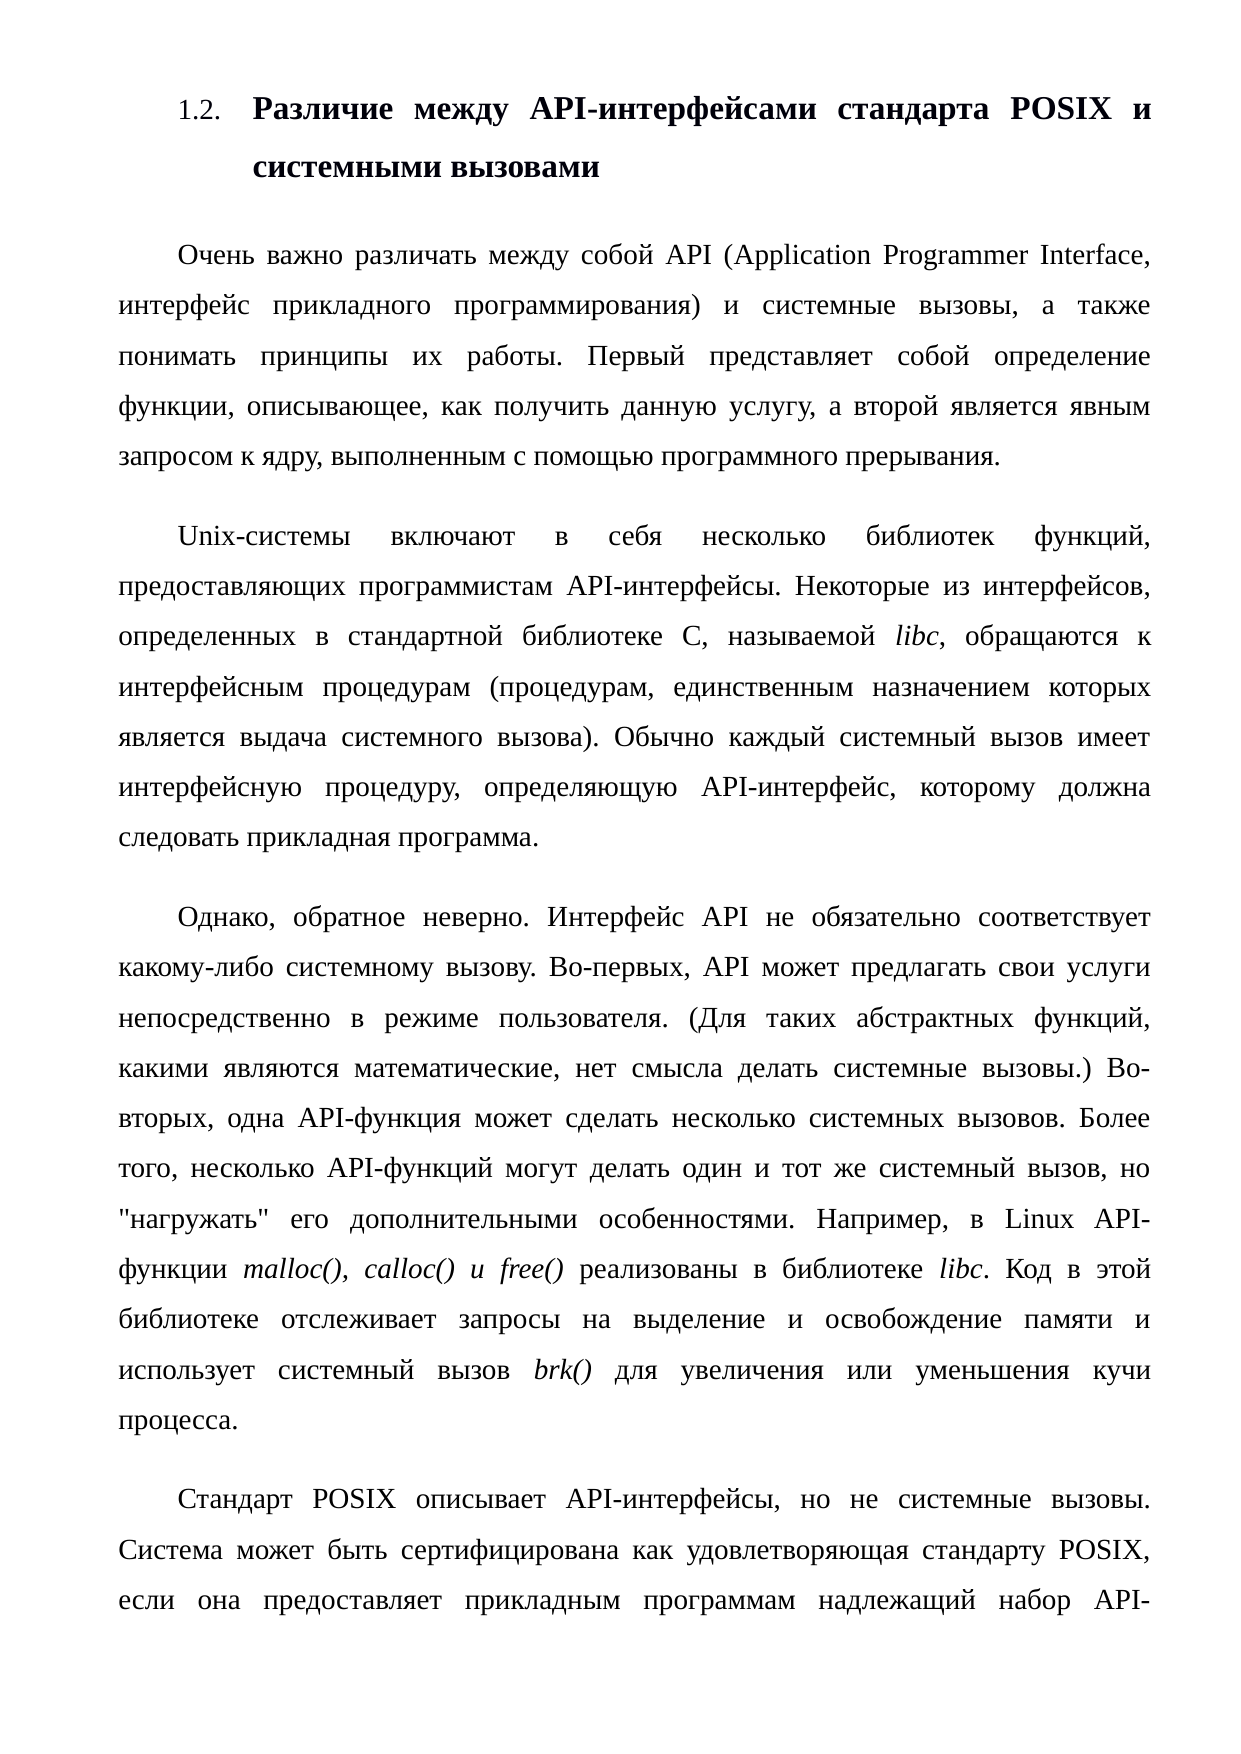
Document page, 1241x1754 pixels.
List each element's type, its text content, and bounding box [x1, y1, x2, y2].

text Unix-системы включают в себя несколько библиотек функций, предоставляющих программистам API-интерфейсы. Некоторые из интерфейсов, определенных в стандартной библиотеке С, называемой libc, обращаются к интерфейсным процедурам (процедурам, единственным назначением которых является выдача системного вызова). Обычно каждый системный вызов имеет интерфейсную процедуру, определяющую API-интерфейс, которому должна следовать прикладная программа. [118, 518, 1152, 853]
text Очень важно различать между собой API (Application Programmer Interface, интерфейс прикладного программирования) и системные вызовы, а также понимать принципы их работы. Первый представляет собой определение функции, описывающее, как получить данную услугу, а второй является явным запросом к ядру, выполненным с помощью программного прерывания. [118, 237, 1152, 472]
text Стандарт POSIX описывает API-интерфейсы, но не системные вызовы. Система может быть сертифицирована как удовлетворяющая стандарту POSIX, если она предоставляет прикладным программам надлежащий набор API- [118, 1482, 1152, 1616]
text Однако, обратное неверно. Интерфейс API не обязательно соответствует какому-либо системному вызову. Во-первых, API может предлагать свои услуги непосредственно в режиме пользователя. (Для таких абстрактных функций, какими являются математические, нет смысла делать системные вызовы.) Во-вторых, одна API-функция может сделать несколько системных вызовов. Более того, несколько API-функций могут делать один и тот же системный вызов, но "нагружать" его дополнительными особенностями. Например, в Linux API-функции malloc(), calloc() и free() реализованы в библиотеке libc. Код в этой библиотеке отслеживает запросы на выделение и освобождение памяти и использует системный вызов brk() для увеличения или уменьшения кучи процесса. [118, 899, 1152, 1436]
subtitle Различие между API-интерфейсами стандарта POSIX и системными вызовами [177, 89, 1152, 184]
